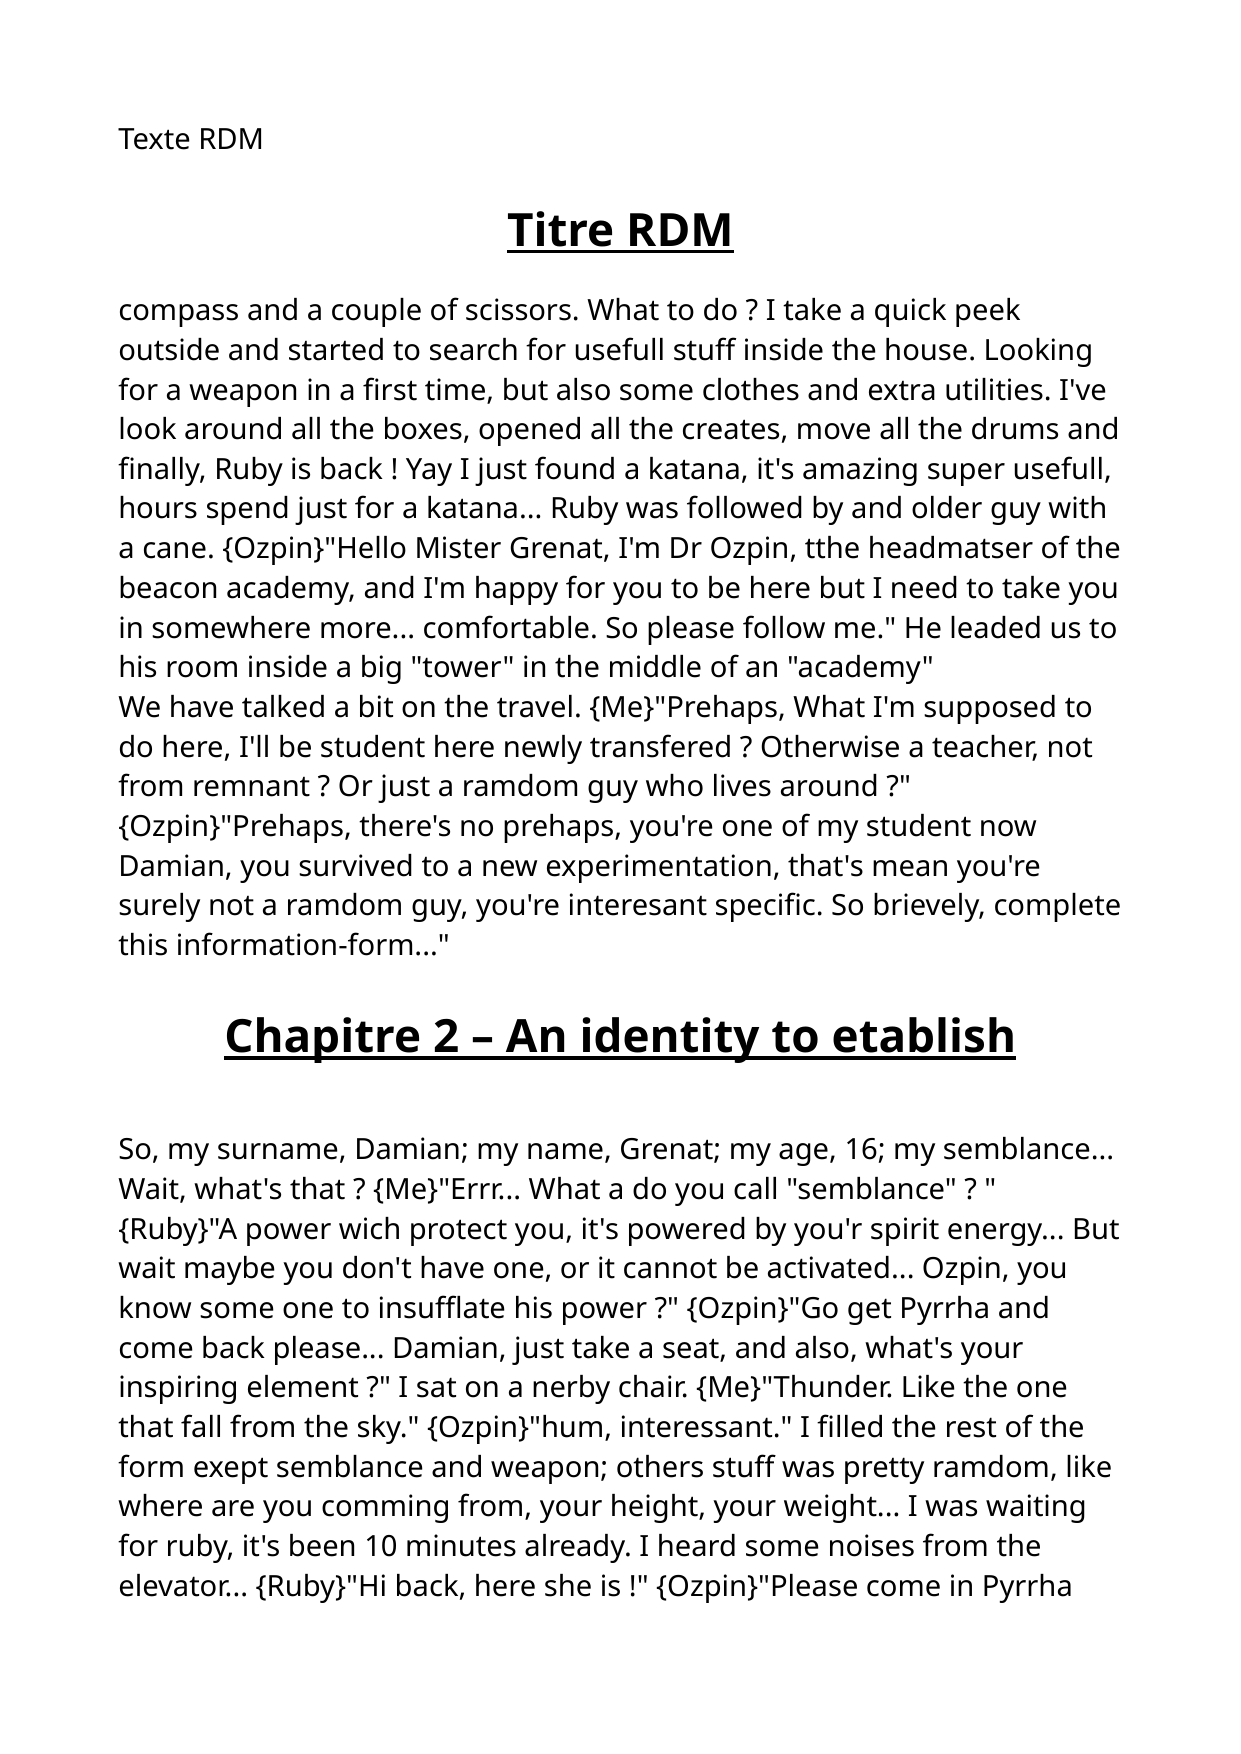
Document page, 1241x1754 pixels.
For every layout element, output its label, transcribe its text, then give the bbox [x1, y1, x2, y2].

text Chapitre 2 – An identity to etablish [118, 1004, 1122, 1066]
text So, my surname, Damian; my name, Grenat; my age, 16; my semblance... Wait, what's that ? {Me}"Errr... What a do you call "semblance" ? " {Ruby}"A power wich protect you, it's powered by you'r spirit energy... But wait maybe you don't have one, or it cannot be activated... Ozpin, you know some one to insufflate his power ?" {Ozpin}"Go get Pyrrha and come back please... Damian, just take a seat, and also, what's your inspiring element ?" I sat on a nerby chair. {Me}"Thunder. Like the one that fall from the sky." {Ozpin}"hum, interessant." I filled the rest of the form exept semblance and weapon; others stuff was pretty ramdom, like where are you comming from, your height, your weight... I was waiting for ruby, it's been 10 minutes already. I heard some noises from the elevator... {Ruby}"Hi back, here she is !" {Ozpin}"Please come in Pyrrha [118, 1128, 1122, 1605]
text We have talked a bit on the travel. {Me}"Prehaps, What I'm supposed to do here, I'll be student here newly transfered ? Otherwise a teacher, not from remnant ? Or just a ramdom guy who lives around ?" {Ozpin}"Prehaps, there's no prehaps, you're one of my student now Damian, you survived to a new experimentation, that's mean you're surely not a ramdom guy, you're interesant specific. So brievely, complete this information-form..." [118, 686, 1122, 964]
text compass and a couple of scissors. What to do ? I take a quick peek outside and started to search for usefull stuff inside the house. Looking for a weapon in a first time, but also some clothes and extra utilities. I've look around all the boxes, opened all the creates, move all the drums and finally, Ruby is back ! Yay I just found a katana, it's amazing super usefull, hours spend just for a katana... Ruby was followed by and older guy with a cane. {Ozpin}"Hello Mister Grenat, I'm Dr Ozpin, tthe headmatser of the beacon academy, and I'm happy for you to be here but I need to take you in somewhere more... comfortable. So please follow me." He leaded us to his room inside a big "tower" in the middle of an "academy" [118, 289, 1122, 686]
